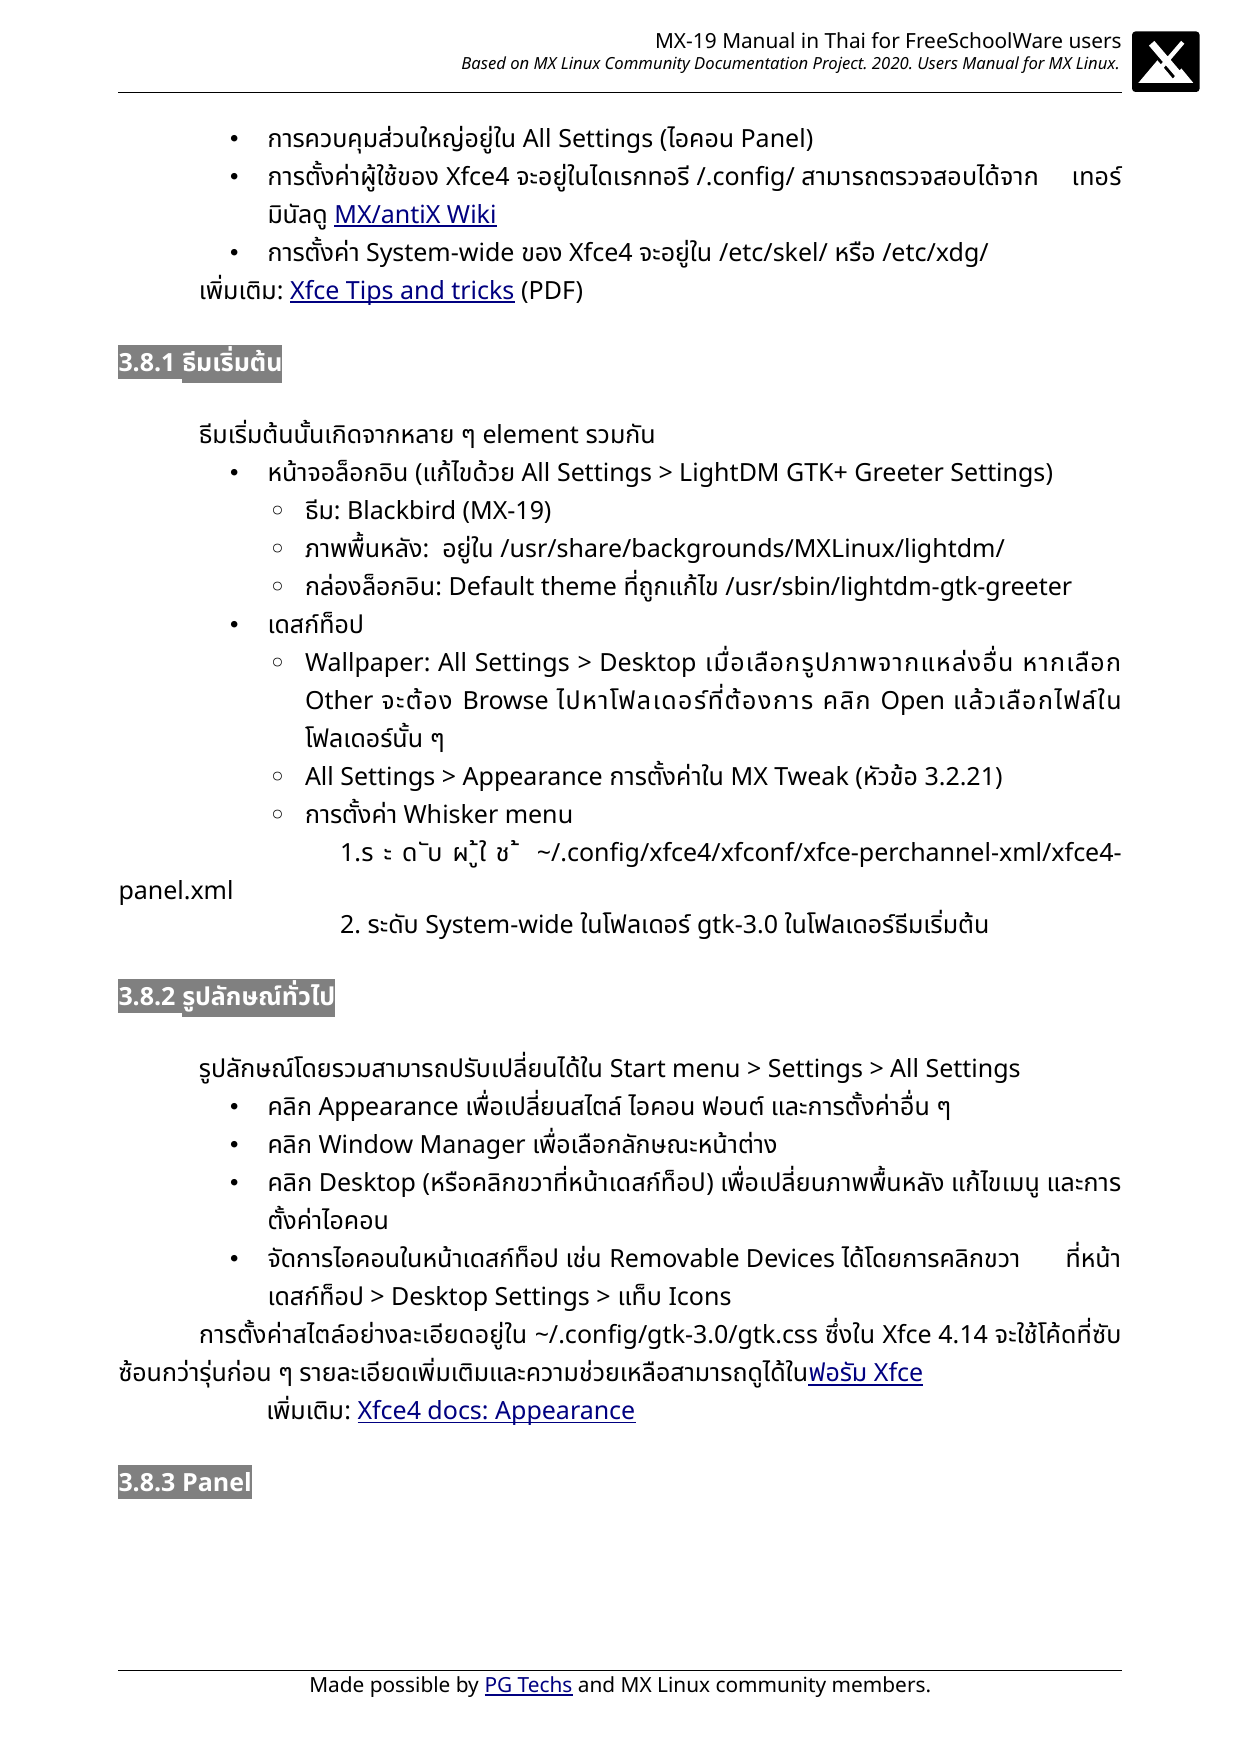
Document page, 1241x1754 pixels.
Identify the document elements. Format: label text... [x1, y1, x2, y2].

text 2. ระดับ System-wide ในโฟลเดอร์ gtk-3.0 ในโฟลเดอร์ธีมเริ่มต้น [118, 907, 1122, 945]
text 3.8.1 ธีมเริ่มต้น [118, 345, 1122, 383]
list คลิก Desktop (หรือคลิกขวาที่หน้าเดสก์ท็อป) เพื่อเปลี่ยนภาพพื้นหลัง แก้ไขเมนู และการตั้งค่าไอคอน [230, 1165, 1122, 1241]
text เพิ่มเติม: Xfce Tips and tricks (PDF) [118, 273, 1122, 311]
list ธีม: Blackbird (MX-19) [267, 493, 1122, 531]
list คลิก Window Manager เพื่อเลือกลักษณะหน้าต่าง [230, 1127, 1122, 1165]
list จัดการไอคอนในหน้าเดสก์ท็อป เช่น Removable Devices ได้โดยการคลิกขวา ที่หน้าเดสก์ท็อป > Desktop Settings > แท็บ Icons [230, 1241, 1122, 1317]
list All Settings > Appearance การตั้งค่าใน MX Tweak (หัวข้อ 3.2.21) [267, 758, 1122, 797]
list Wallpaper: All Settings > Desktop เมื่อเลือกรูปภาพจากแหล่งอื่น หากเลือก Other จะต้อง Browse ไปหาโฟลเดอร์ที่ต้องการ คลิก Open แล้วเลือกไฟล์ในโฟลเดอร์นั้น ๆ [267, 645, 1122, 758]
list การตั้งค่า System-wide ของ Xfce4 จะอยู่ใน /etc/skel/ หรือ /etc/xdg/ [230, 234, 1122, 273]
list การควบคุมส่วนใหญ่อยู่ใน All Settings (ไอคอน Panel) [230, 121, 1122, 158]
list ภาพพื้นหลัง: อยู่ใน /usr/share/backgrounds/MXLinux/lightdm/ [267, 531, 1122, 569]
text เพิ่มเติม: Xfce4 docs: Appearance [118, 1393, 1122, 1431]
list หน้าจอล็อกอิน (แก้ไขด้วย All Settings > LightDM GTK+ Greeter Settings) [230, 455, 1122, 493]
list เดสก์ท็อป [230, 607, 1122, 645]
text การตั้งค่าสไตล์อย่างละเอียดอยู่ใน ~/.config/gtk-3.0/gtk.css ซึ่งใน Xfce 4.14 จะใช้โค้ดที่ซับซ้อนกว่ารุ่นก่อน ๆ รายละเอียดเพิ่มเติมและความช่วยเหลือสามารถดูได้ในฟอรัม Xfce [118, 1317, 1122, 1393]
text ธีมเริ่มต้นนั้นเกิดจากหลาย ๆ element รวมกัน [118, 417, 1122, 455]
text รูปลักษณ์โดยรวมสามารถปรับเปลี่ยนได้ใน Start menu > Settings > All Settings [118, 1051, 1122, 1089]
list กล่องล็อกอิน: Default theme ที่ถูกแก้ไข /usr/sbin/lightdm-gtk-greeter [267, 569, 1122, 607]
list การตั้งค่าผู้ใช้ของ Xfce4 จะอยู่ในไดเรกทอรี /.config/ สามารถตรวจสอบได้จาก เทอร์มินัลดู MX/antiX Wiki [230, 158, 1122, 234]
text 3.8.2 รูปลักษณ์ทั่วไป [118, 979, 1122, 1017]
text 1.ระดับผู้ใช้ ~/.config/xfce4/xfconf/xfce-perchannel-xml/xfce4-panel.xml [118, 834, 1122, 907]
text 3.8.3 Panel [118, 1465, 1122, 1499]
list การตั้งค่า Whisker menu [267, 797, 1122, 834]
list คลิก Appearance เพื่อเปลี่ยนสไตล์ ไอคอน ฟอนต์ และการตั้งค่าอื่น ๆ [230, 1089, 1122, 1127]
